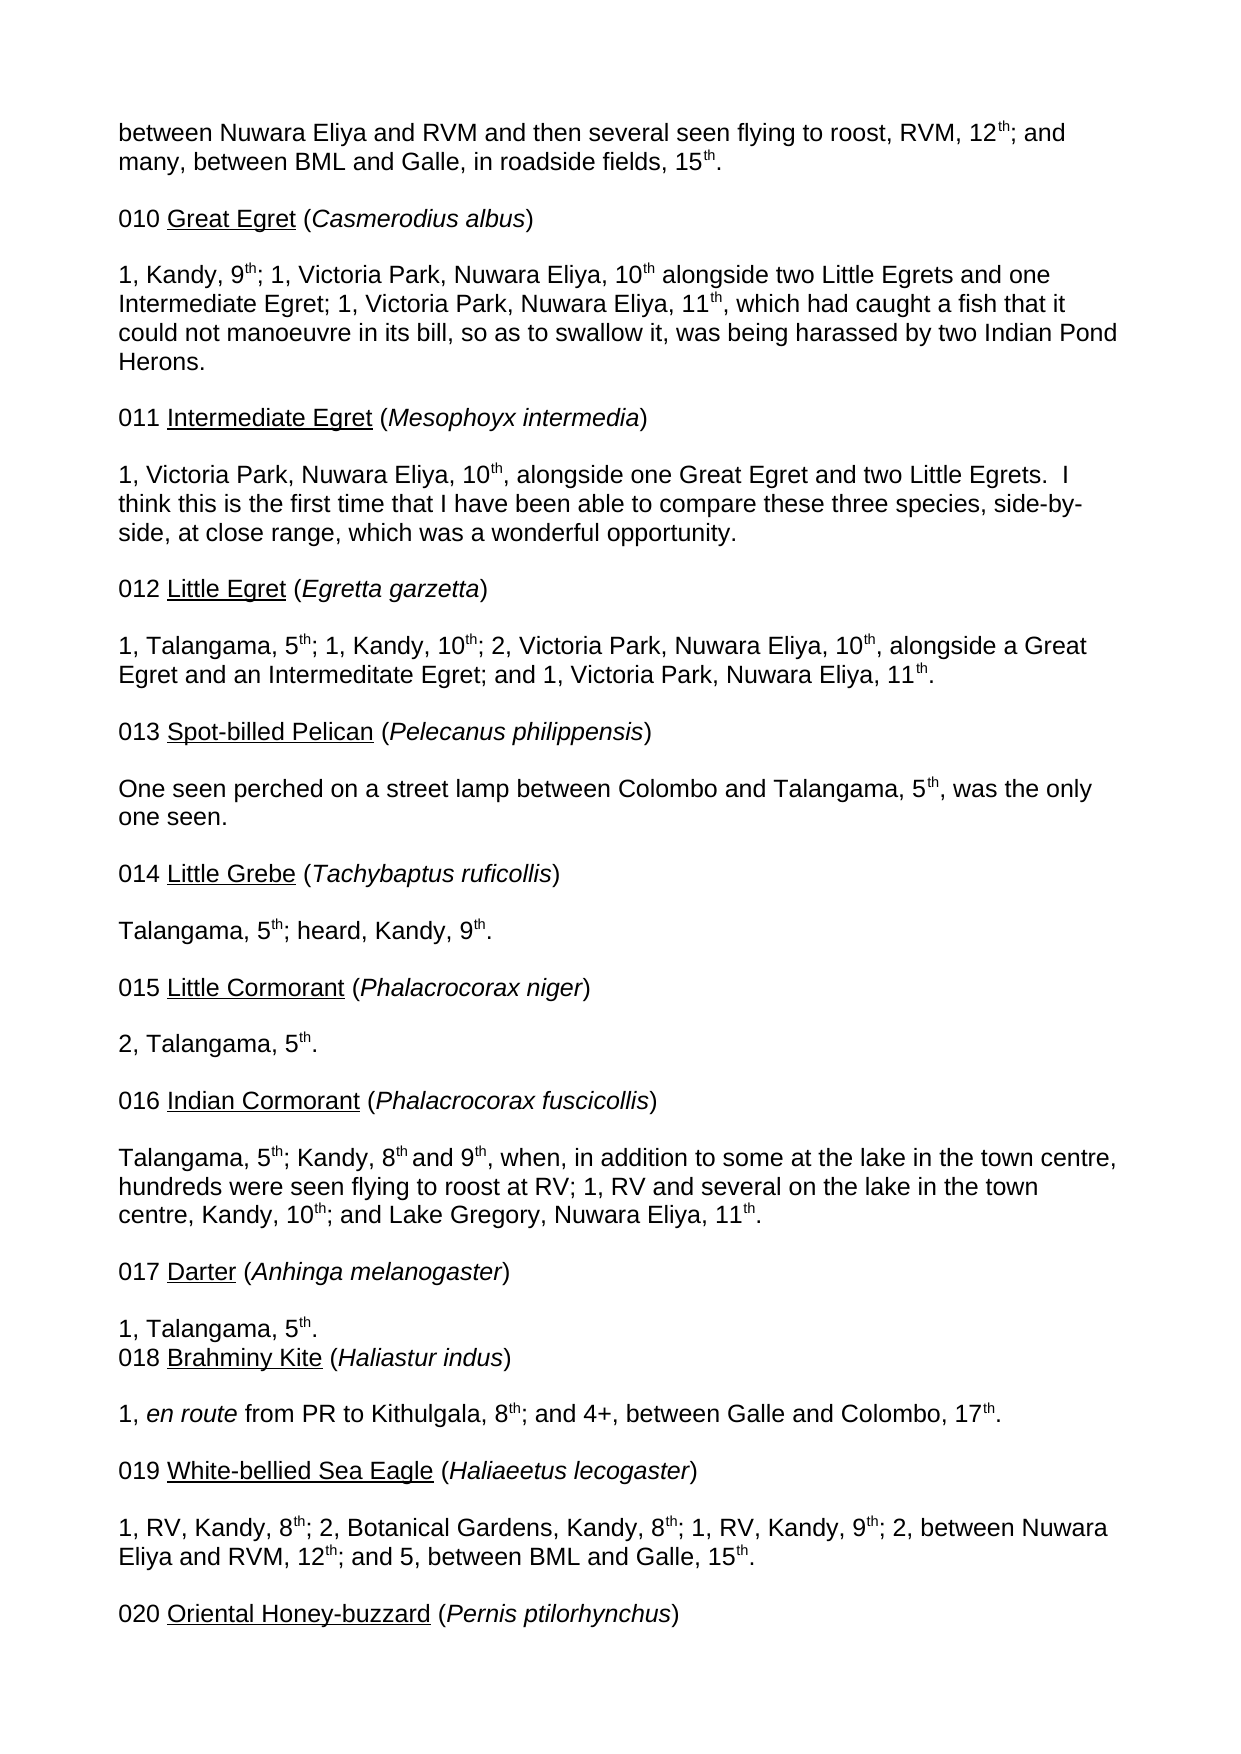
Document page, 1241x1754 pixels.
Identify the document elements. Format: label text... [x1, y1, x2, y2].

text 018 Brahminy Kite (Haliastur indus) [118, 1343, 1122, 1371]
text 011 Intermediate Egret (Mesophoyx intermedia) [118, 403, 1122, 432]
text 1, Victoria Park, Nuwara Eliya, 10th, alongside one Great Egret and two Little Egrets. I think this is the first time that I have been able to compare these three species, side-by-side, at close range, which was a wonderful opportunity. [118, 460, 1122, 546]
text 013 Spot-billed Pelican (Pelecanus philippensis) [118, 717, 1122, 746]
text Talangama, 5th; heard, Kandy, 9th. [118, 916, 1122, 944]
text One seen perched on a street lamp between Colombo and Talangama, 5th, was the only one seen. [118, 773, 1122, 831]
text 010 Great Egret (Casmerodius albus) [118, 204, 1122, 232]
text 012 Little Egret (Egretta garzetta) [118, 574, 1122, 603]
text 017 Darter (Anhinga melanogaster) [118, 1257, 1122, 1286]
text 019 White-bellied Sea Eagle (Haliaeetus lecogaster) [118, 1456, 1122, 1485]
text 1, Talangama, 5th; 1, Kandy, 10th; 2, Victoria Park, Nuwara Eliya, 10th, alongside a Great Egret and an Intermeditate Egret; and 1, Victoria Park, Nuwara Eliya, 11th. [118, 631, 1122, 689]
text 1, Kandy, 9th; 1, Victoria Park, Nuwara Eliya, 10th alongside two Little Egrets and one Intermediate Egret; 1, Victoria Park, Nuwara Eliya, 11th, which had caught a fish that it could not manoeuvre in its bill, so as to swallow it, was being harassed by two Indian Pond Herons. [118, 260, 1122, 375]
text 1, Talangama, 5th. [118, 1314, 1122, 1343]
text 020 Oriental Honey-buzzard (Pernis ptilorhynchus) [118, 1598, 1122, 1627]
text Talangama, 5th; Kandy, 8th and 9th, when, in addition to some at the lake in the town centre, hundreds were seen flying to roost at RV; 1, RV and several on the lake in the town centre, Kandy, 10th; and Lake Gregory, Nuwara Eliya, 11th. [118, 1143, 1122, 1229]
text 1, RV, Kandy, 8th; 2, Botanical Gardens, Kandy, 8th; 1, RV, Kandy, 9th; 2, between Nuwara Eliya and RVM, 12th; and 5, between BML and Galle, 15th. [118, 1513, 1122, 1571]
text 2, Talangama, 5th. [118, 1029, 1122, 1058]
text 016 Indian Cormorant (Phalacrocorax fuscicollis) [118, 1086, 1122, 1115]
text between Nuwara Eliya and RVM and then several seen flying to roost, RVM, 12th; and many, between BML and Galle, in roadside fields, 15th. [118, 118, 1122, 176]
text 015 Little Cormorant (Phalacrocorax niger) [118, 973, 1122, 1001]
text 014 Little Grebe (Tachybaptus ruficollis) [118, 859, 1122, 888]
text 1, en route from PR to Kithulgala, 8th; and 4+, between Galle and Colombo, 17th. [118, 1399, 1122, 1428]
